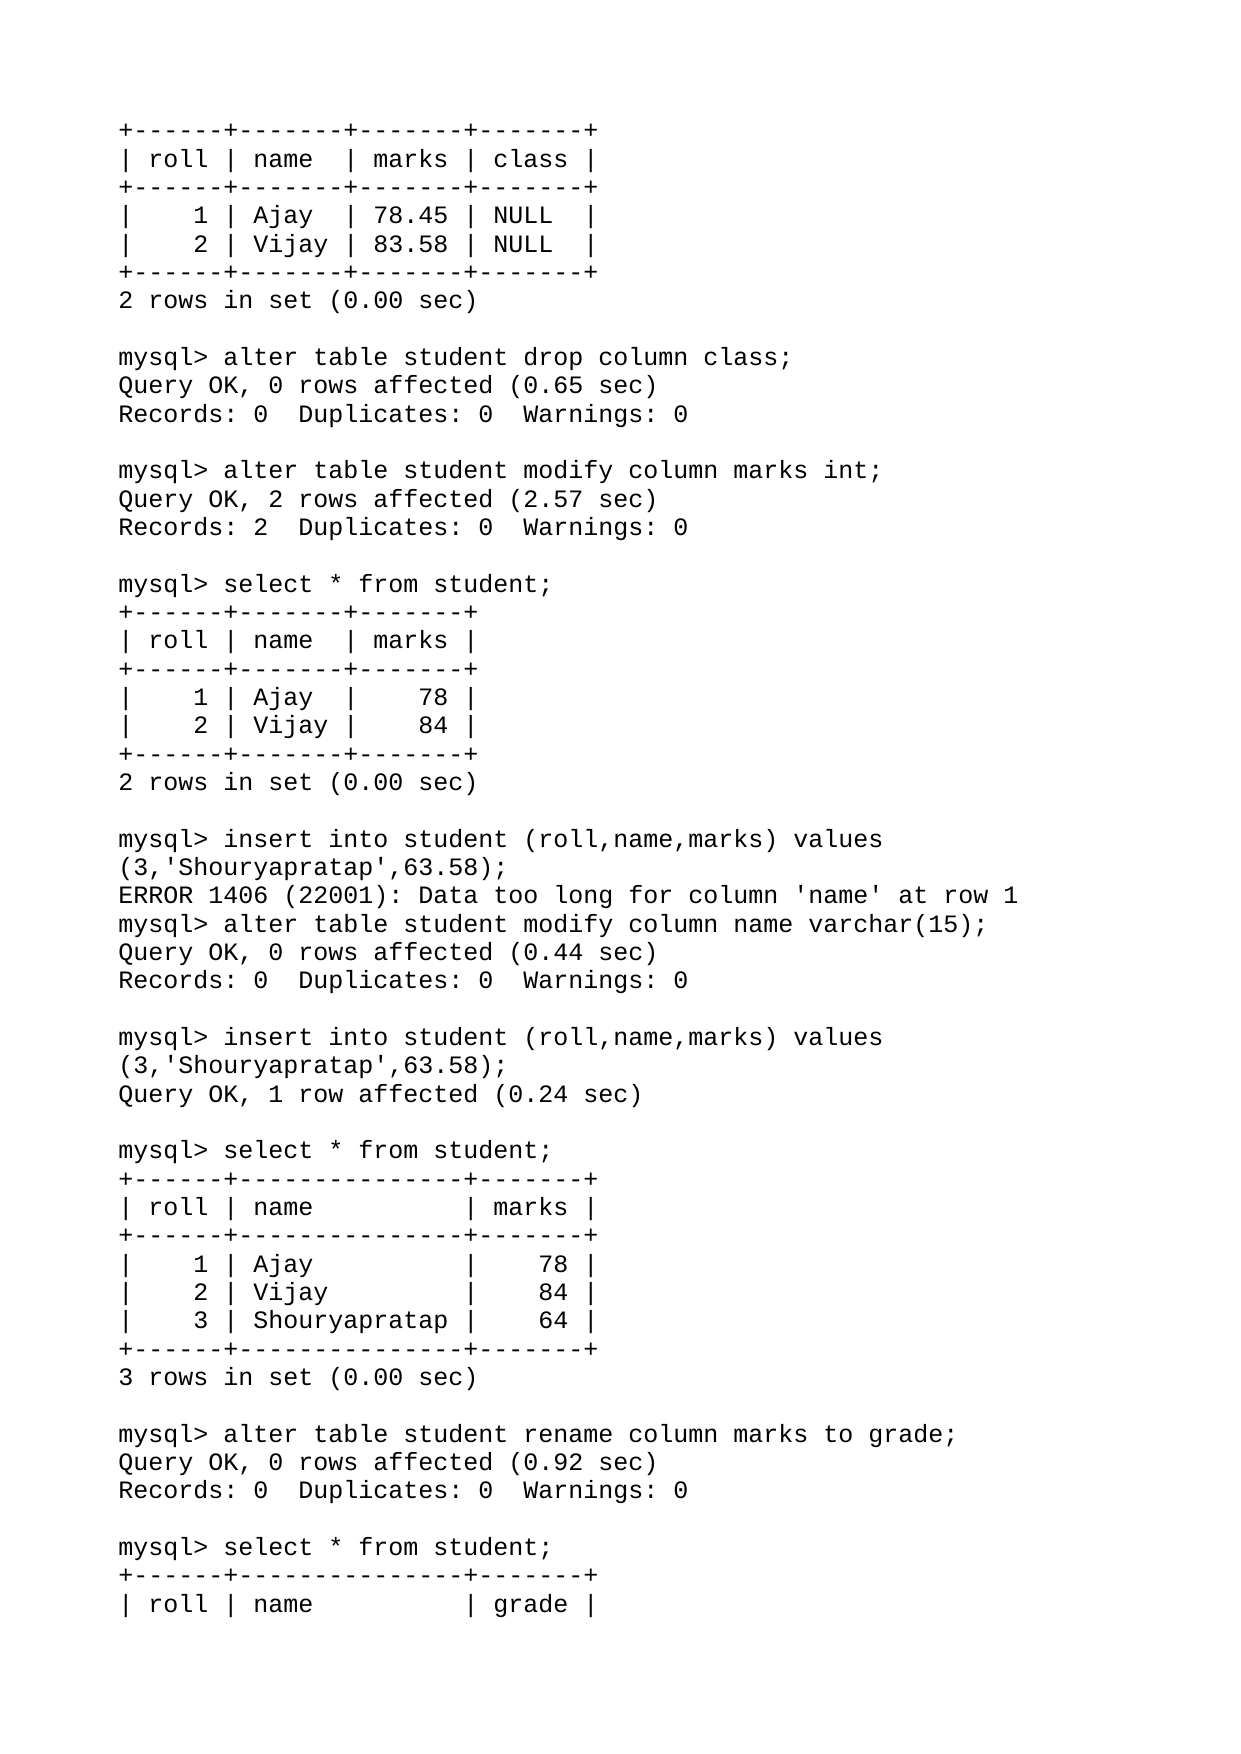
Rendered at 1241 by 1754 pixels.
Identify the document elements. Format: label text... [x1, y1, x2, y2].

text mysql> insert into student (roll,name,marks) values (3,'Shouryapratap',63.58); [118, 826, 1122, 883]
text +------+-------+-------+ [118, 656, 1122, 685]
text +------+-------+-------+ [118, 741, 1122, 770]
text Query OK, 0 rows affected (0.92 sec) [118, 1450, 1122, 1478]
text | 1 | Ajay | 78.45 | NULL | [118, 203, 1122, 231]
text Query OK, 2 rows affected (2.57 sec) [118, 486, 1122, 515]
text Records: 0 Duplicates: 0 Warnings: 0 [118, 1478, 1122, 1506]
text 2 rows in set (0.00 sec) [118, 288, 1122, 316]
text mysql> select * from student; [118, 1138, 1122, 1166]
text 3 rows in set (0.00 sec) [118, 1365, 1122, 1393]
text mysql> alter table student modify column name varchar(15); [118, 911, 1122, 940]
text Records: 0 Duplicates: 0 Warnings: 0 [118, 401, 1122, 430]
text +------+-------+-------+-------+ [118, 260, 1122, 288]
text | 2 | Vijay | 84 | [118, 1280, 1122, 1308]
text +------+-------+-------+-------+ [118, 175, 1122, 203]
text mysql> alter table student modify column marks int; [118, 458, 1122, 486]
text | 3 | Shouryapratap | 64 | [118, 1308, 1122, 1336]
text Query OK, 0 rows affected (0.65 sec) [118, 373, 1122, 401]
text mysql> select * from student; [118, 1535, 1122, 1563]
text Query OK, 1 row affected (0.24 sec) [118, 1081, 1122, 1110]
text +------+---------------+-------+ [118, 1563, 1122, 1591]
text +------+---------------+-------+ [118, 1223, 1122, 1251]
text mysql> select * from student; [118, 571, 1122, 600]
text | roll | name | grade | [118, 1591, 1122, 1620]
text | 2 | Vijay | 83.58 | NULL | [118, 231, 1122, 260]
text mysql> alter table student drop column class; [118, 345, 1122, 373]
text +------+-------+-------+-------+ [118, 118, 1122, 146]
text +------+-------+-------+ [118, 600, 1122, 628]
text Records: 2 Duplicates: 0 Warnings: 0 [118, 515, 1122, 543]
text | roll | name | marks | class | [118, 146, 1122, 175]
text | roll | name | marks | [118, 1195, 1122, 1223]
text | roll | name | marks | [118, 628, 1122, 656]
text | 1 | Ajay | 78 | [118, 685, 1122, 713]
text +------+---------------+-------+ [118, 1166, 1122, 1195]
text 2 rows in set (0.00 sec) [118, 770, 1122, 798]
text mysql> alter table student rename column marks to grade; [118, 1421, 1122, 1450]
text ERROR 1406 (22001): Data too long for column 'name' at row 1 [118, 883, 1122, 911]
text +------+---------------+-------+ [118, 1336, 1122, 1365]
text Query OK, 0 rows affected (0.44 sec) [118, 940, 1122, 968]
text Records: 0 Duplicates: 0 Warnings: 0 [118, 968, 1122, 996]
text | 2 | Vijay | 84 | [118, 713, 1122, 741]
text | 1 | Ajay | 78 | [118, 1251, 1122, 1280]
text mysql> insert into student (roll,name,marks) values (3,'Shouryapratap',63.58); [118, 1025, 1122, 1081]
